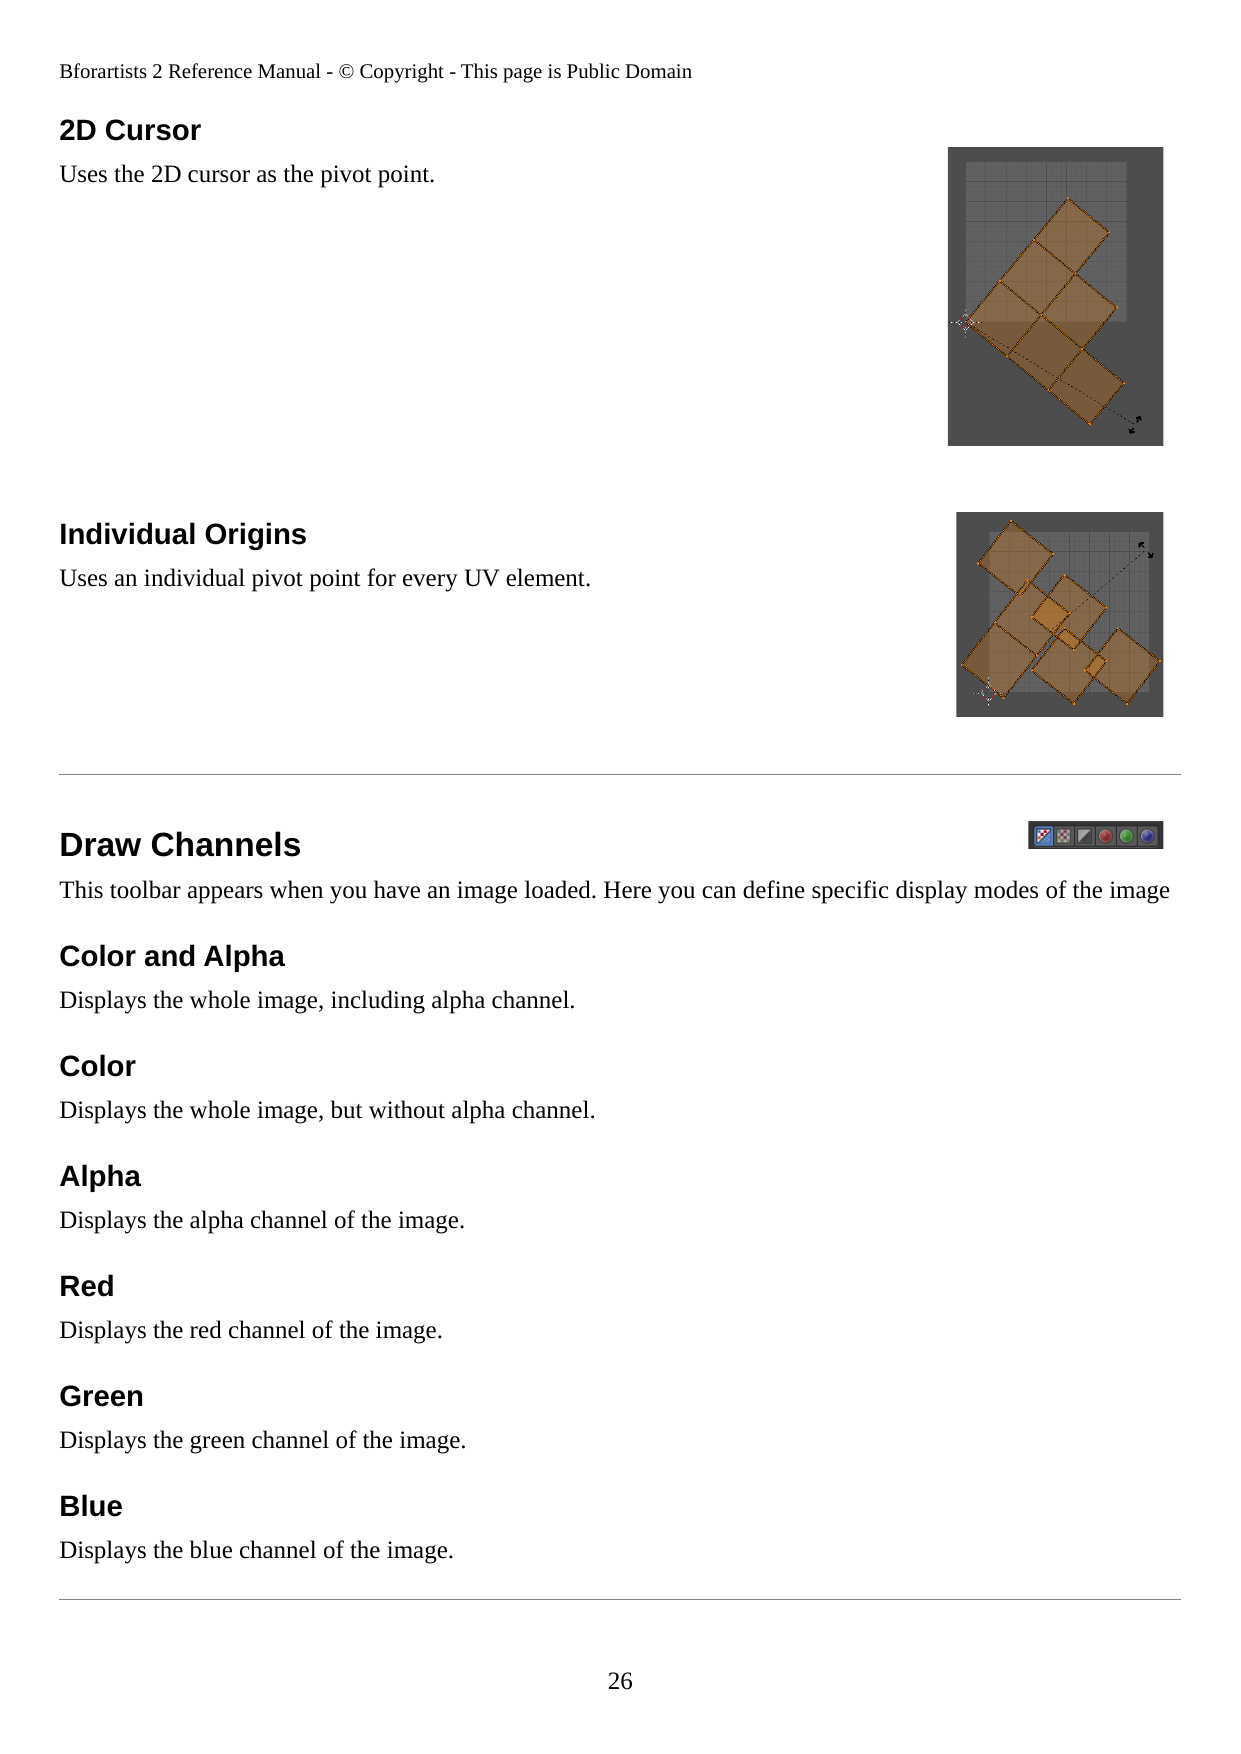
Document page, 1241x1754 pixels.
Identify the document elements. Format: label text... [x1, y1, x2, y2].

picture [1028, 821, 1164, 849]
text Displays the whole image, but without alpha channel. [59, 1095, 1181, 1124]
text Displays the whole image, including alpha channel. [59, 985, 1181, 1014]
subtitle Red [59, 1269, 1181, 1303]
subtitle Draw Channels [59, 824, 1181, 863]
text This toolbar appears when you have an image loaded. Here you can define specific display modes of the image [59, 876, 1181, 904]
text Displays the alpha channel of the image. [59, 1205, 1181, 1234]
subtitle Green [59, 1379, 1181, 1412]
text Uses the 2D cursor as the pivot point. [59, 159, 947, 188]
picture [947, 147, 1164, 446]
subtitle Blue [59, 1489, 1181, 1522]
subtitle Color [59, 1049, 1181, 1083]
subtitle Individual Origins [59, 517, 956, 551]
text Displays the red channel of the image. [59, 1315, 1181, 1344]
subtitle 2D Cursor [59, 113, 1181, 146]
text Displays the green channel of the image. [59, 1425, 1181, 1454]
picture [956, 512, 1164, 717]
subtitle Alpha [59, 1159, 1181, 1193]
text Uses an individual pivot point for every UV element. [59, 563, 956, 592]
subtitle [1164, 517, 1181, 551]
text Displays the blue channel of the image. [59, 1535, 1181, 1564]
subtitle Color and Alpha [59, 939, 1181, 973]
